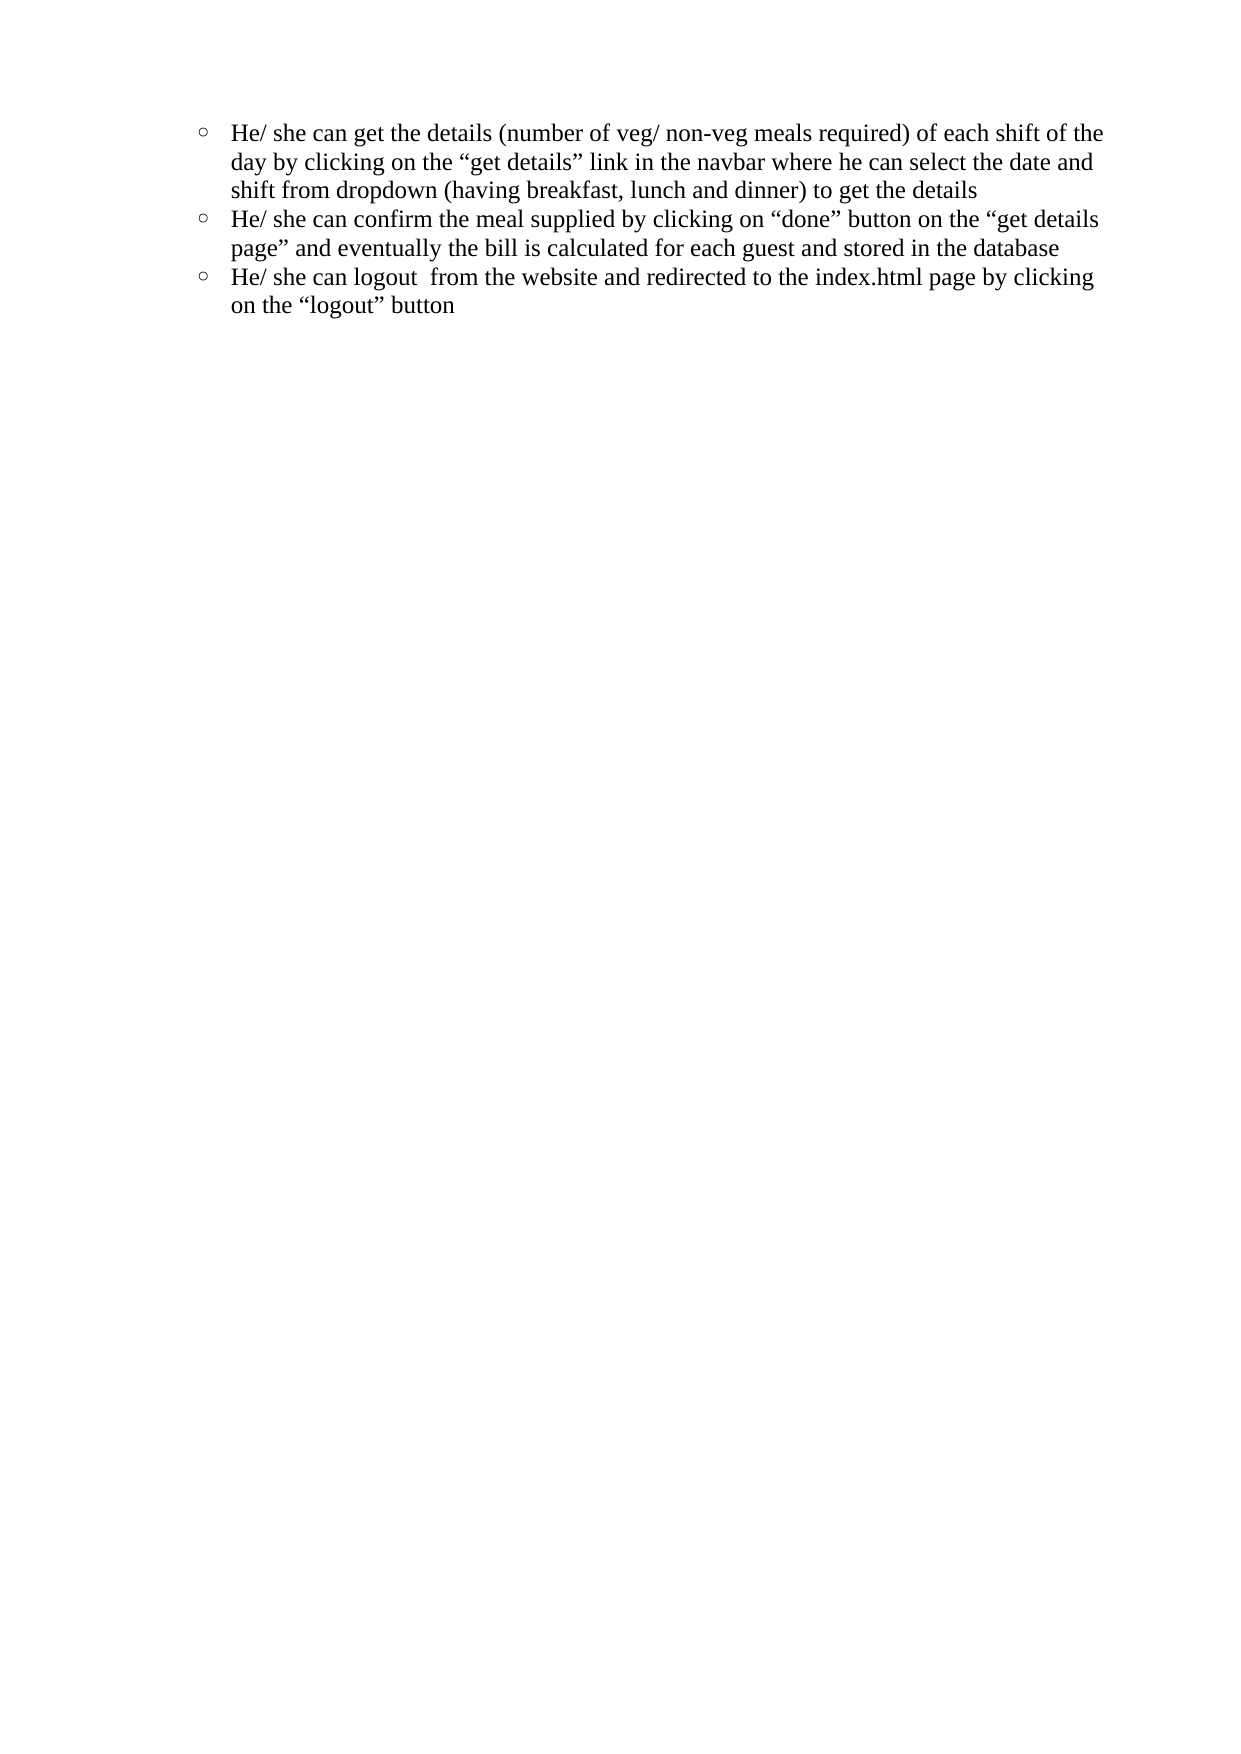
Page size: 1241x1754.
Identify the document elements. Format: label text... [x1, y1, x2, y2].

list He/ she can get the details (number of veg/ non-veg meals required) of each shift of the day by clicking on the “get details” link in the navbar where he can select the date and shift from dropdown (having breakfast, lunch and dinner) to get the details [193, 118, 1122, 204]
list He/ she can logout from the website and redirected to the index.html page by clicking on the “logout” button [193, 262, 1122, 319]
list He/ she can confirm the meal supplied by clicking on “done” button on the “get details page” and eventually the bill is calculated for each guest and stored in the database [193, 204, 1122, 262]
